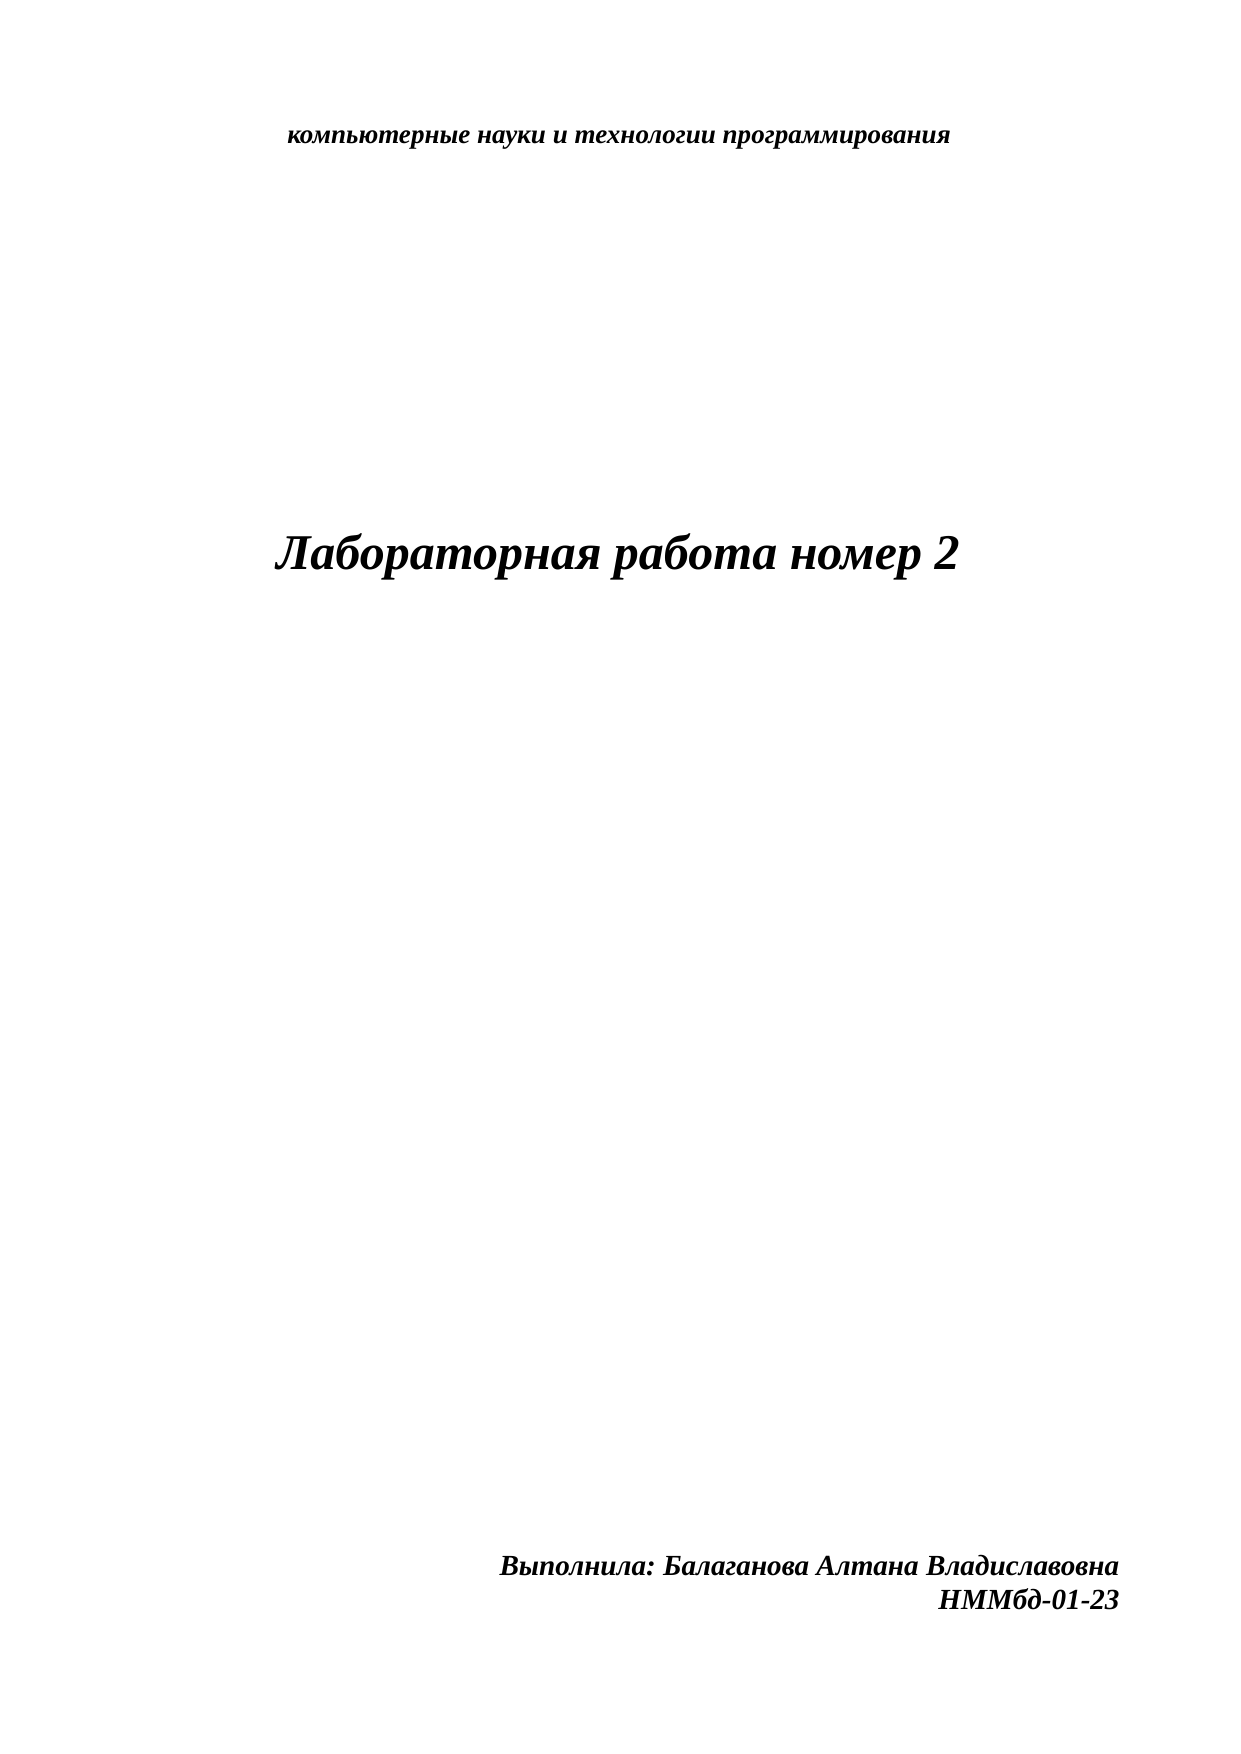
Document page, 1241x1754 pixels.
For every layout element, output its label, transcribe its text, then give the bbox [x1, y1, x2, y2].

text НММбд-01-23 [118, 1582, 1122, 1616]
text Лабораторная работа номер 2 [118, 523, 1122, 581]
text Выполнила: Балаганова Алтана Владиславовна [118, 1548, 1122, 1582]
text компьютерные науки и технологии программирования [118, 118, 1122, 149]
